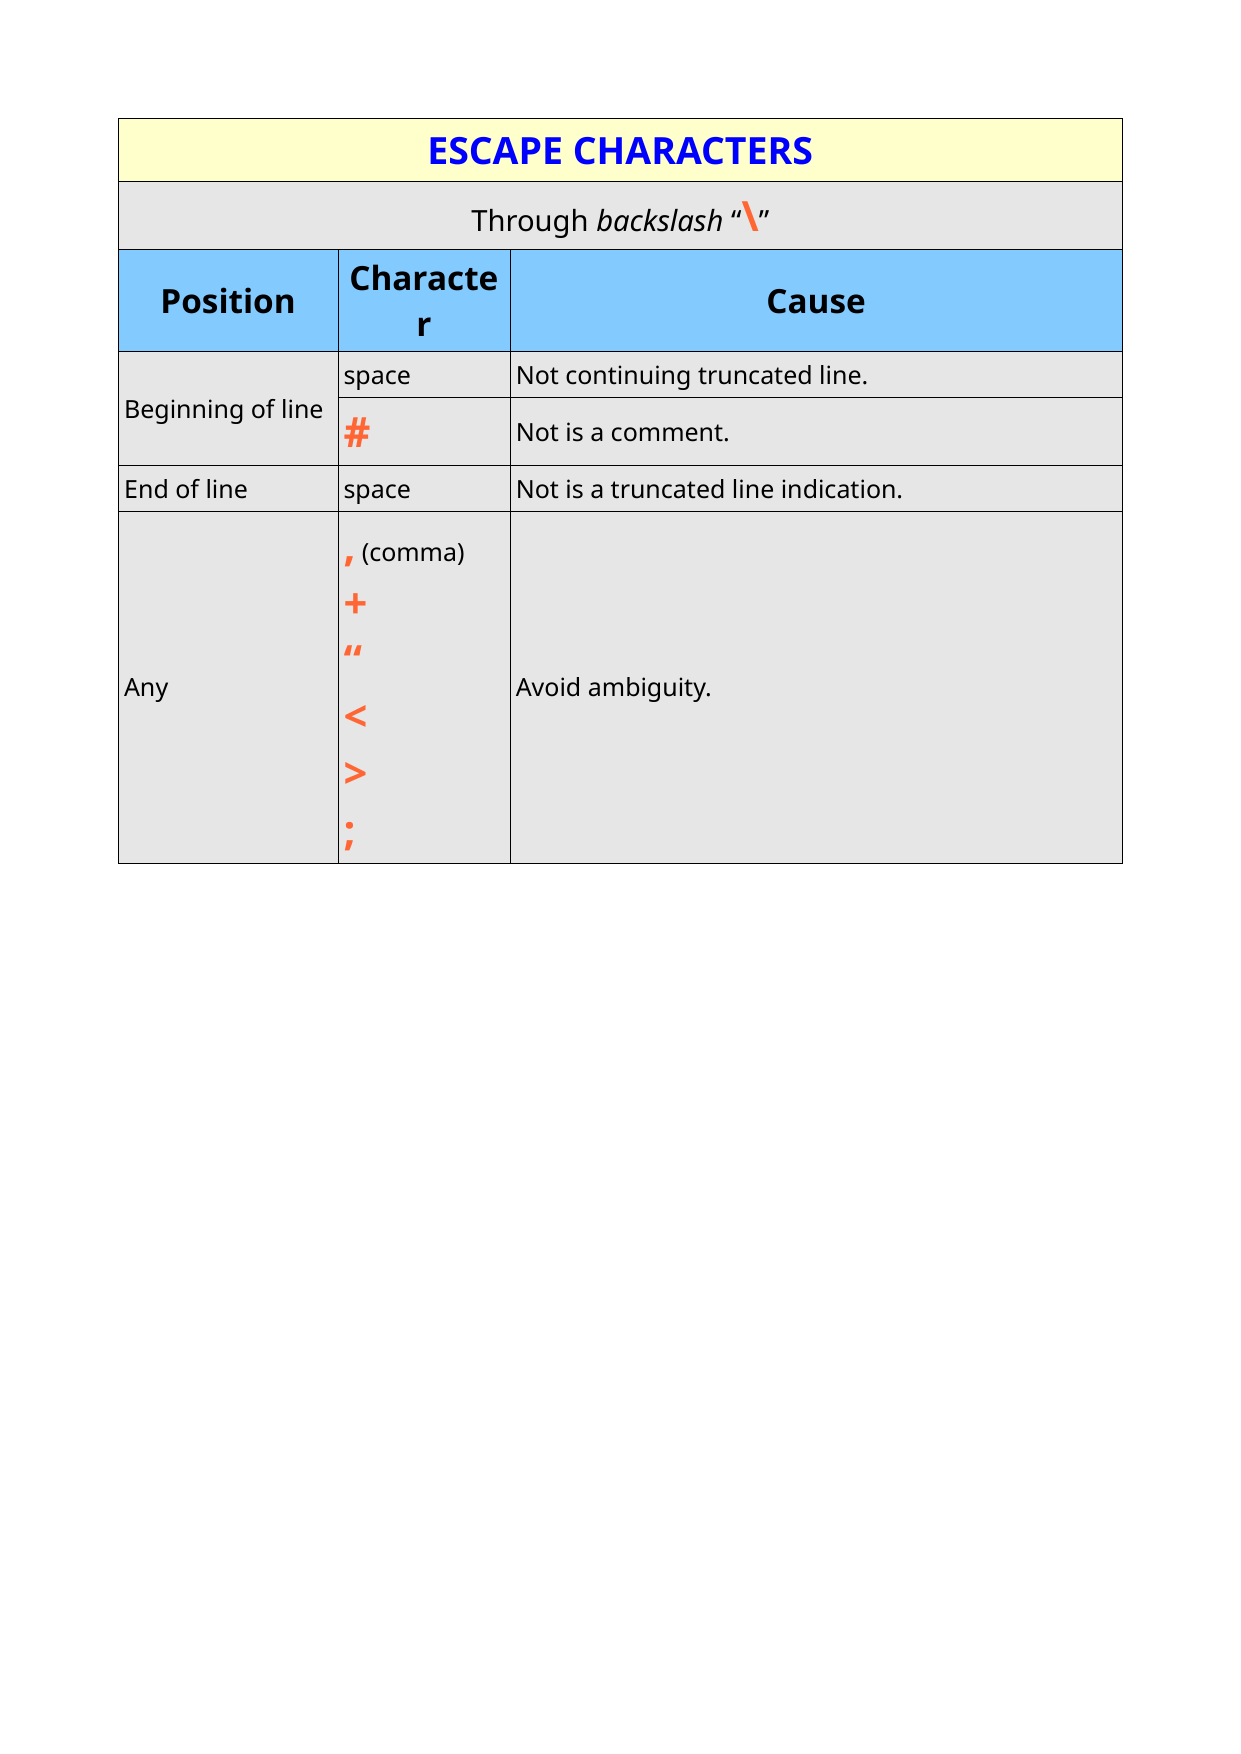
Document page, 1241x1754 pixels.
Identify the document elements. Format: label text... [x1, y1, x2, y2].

table_cell , (comma) + “ < > ; [339, 512, 510, 863]
table_cell Cause [511, 250, 1122, 351]
table_cell Character [339, 250, 510, 351]
table_cell Avoid ambiguity. [511, 512, 1122, 863]
table_cell Not continuing truncated line. [511, 352, 1122, 397]
table_cell space [339, 466, 510, 511]
table_cell Any [119, 512, 338, 863]
table_cell space [339, 352, 510, 397]
table_cell Beginning of line [119, 352, 338, 465]
table_cell # [339, 398, 510, 465]
table_cell Not is a comment. [511, 398, 1122, 465]
table_cell Position [119, 250, 338, 351]
table_header ESCAPE CHARACTERS [119, 119, 1122, 181]
table_cell End of line [119, 466, 338, 511]
table_cell Not is a truncated line indication. [511, 466, 1122, 511]
table_cell Through backslash “\” [119, 182, 1122, 249]
